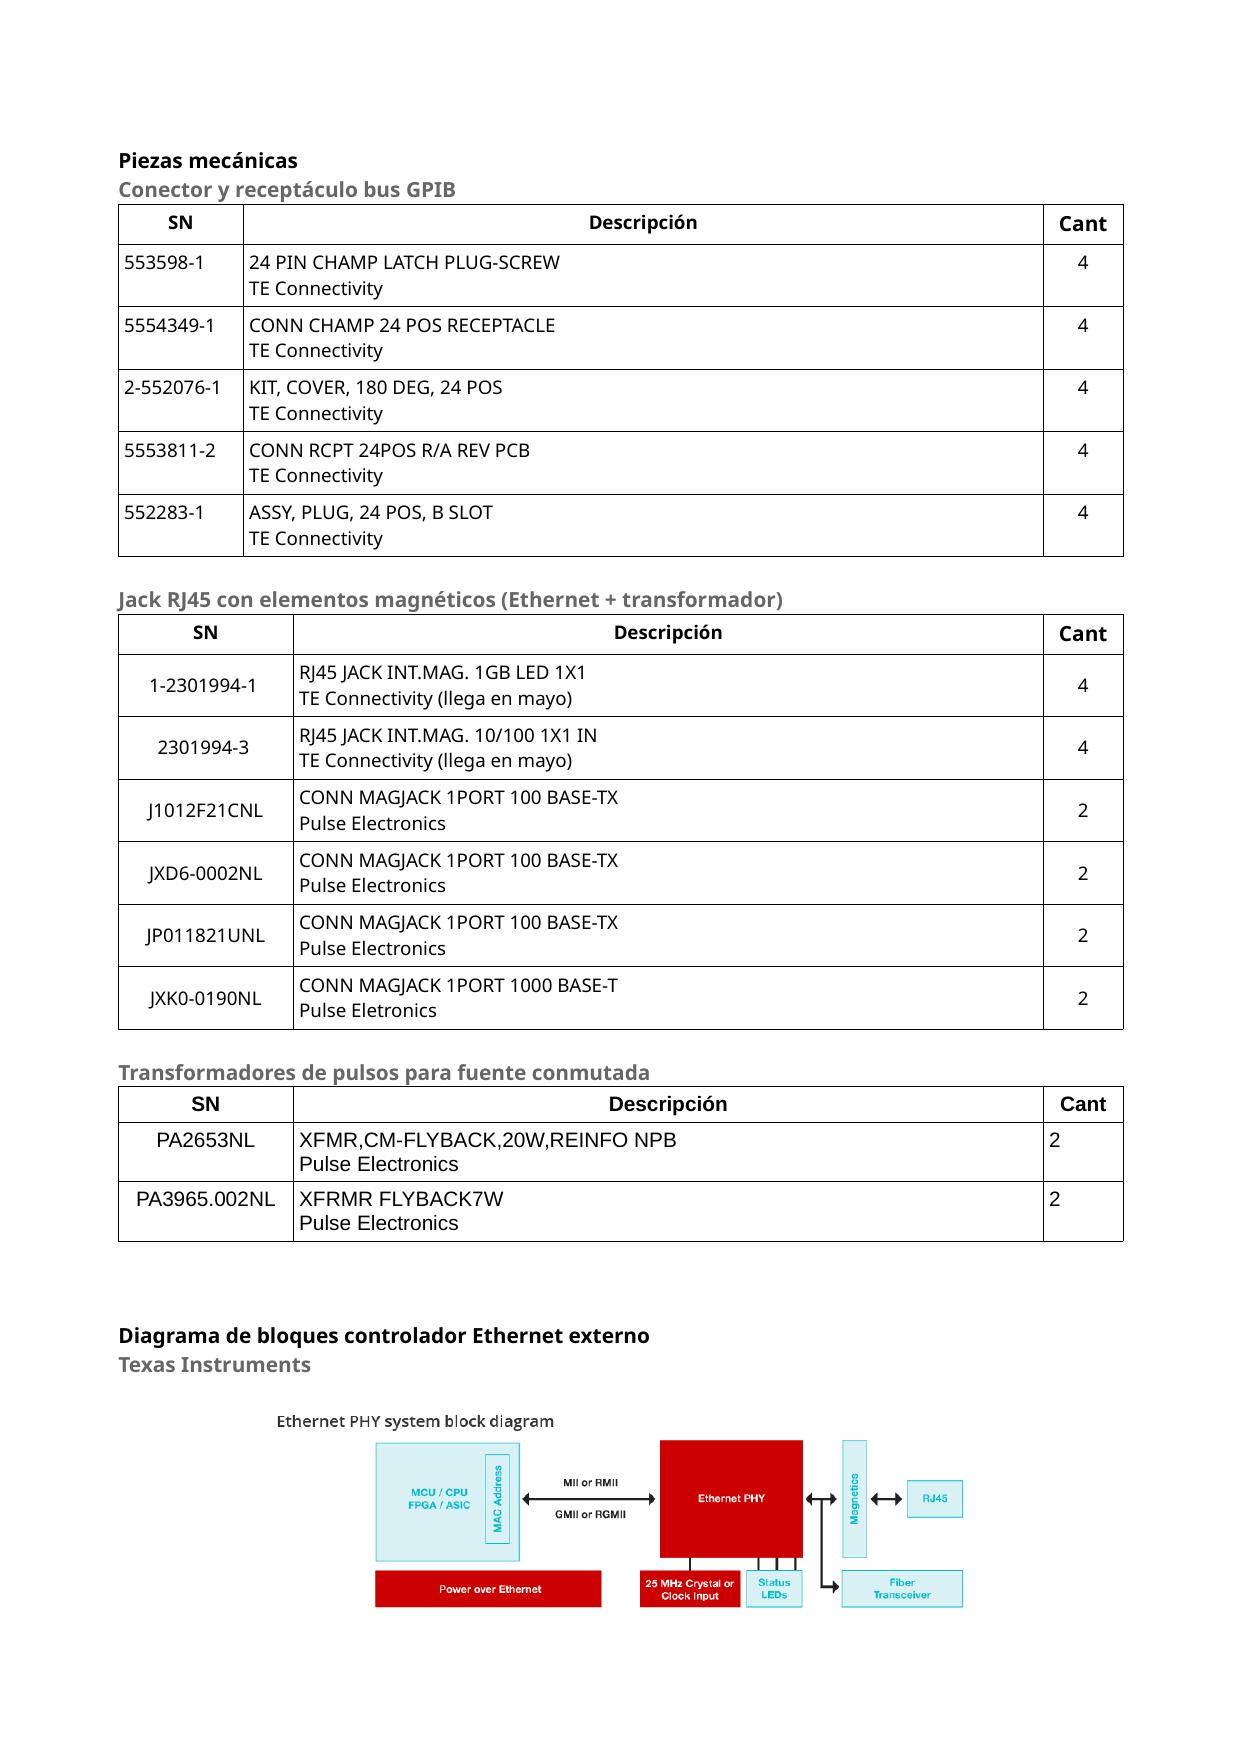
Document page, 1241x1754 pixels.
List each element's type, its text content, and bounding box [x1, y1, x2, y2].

table_cell CONN RCPT 24POS R/A REV PCB TE Connectivity [244, 432, 1043, 494]
text Transformadores de pulsos para fuente conmutada [118, 1058, 1122, 1086]
table_header Cant [1044, 205, 1123, 243]
table_cell CONN MAGJACK 1PORT 100 BASE-TX Pulse Electronics [294, 842, 1043, 904]
table_cell ASSY, PLUG, 24 POS, B SLOT TE Connectivity [244, 495, 1043, 556]
table_cell 4 [1044, 495, 1123, 556]
table_cell 553598-1 [119, 245, 243, 306]
table_cell 2 [1044, 967, 1123, 1029]
table_header Descripción [244, 205, 1043, 243]
table_cell 2 [1044, 1123, 1123, 1181]
table_cell CONN MAGJACK 1PORT 100 BASE-TX Pulse Electronics [294, 905, 1043, 966]
table_cell RJ45 JACK INT.MAG. 1GB LED 1X1 TE Connectivity (llega en mayo) [294, 655, 1043, 716]
table_cell 1-2301994-1 [119, 655, 293, 716]
table_cell 4 [1044, 432, 1123, 494]
table_cell 4 [1044, 370, 1123, 431]
text Piezas mecánicas [118, 147, 1122, 175]
table_cell 5554349-1 [119, 307, 243, 369]
table_cell 4 [1044, 245, 1123, 306]
table_cell J1012F21CNL [119, 780, 293, 841]
text Jack RJ45 con elementos magnéticos (Ethernet + transformador) [118, 585, 1122, 613]
table_cell 552283-1 [119, 495, 243, 556]
table_header Descripción [294, 1087, 1043, 1122]
table_header Cant [1044, 1087, 1123, 1122]
picture [259, 1407, 981, 1632]
table_cell XFMR,CM-FLYBACK,20W,REINFO NPB Pulse Electronics [294, 1123, 1043, 1181]
table_cell CONN MAGJACK 1PORT 1000 BASE-T Pulse Eletronics [294, 967, 1043, 1029]
table_cell JXK0-0190NL [119, 967, 293, 1029]
table_cell RJ45 JACK INT.MAG. 10/100 1X1 IN TE Connectivity (llega en mayo) [294, 717, 1043, 779]
table_cell 2 [1044, 1182, 1123, 1241]
table_cell CONN MAGJACK 1PORT 100 BASE-TX Pulse Electronics [294, 780, 1043, 841]
table_cell CONN CHAMP 24 POS RECEPTACLE TE Connectivity [244, 307, 1043, 369]
table_cell 24 PIN CHAMP LATCH PLUG-SCREW TE Connectivity [244, 245, 1043, 306]
table_cell 4 [1044, 717, 1123, 779]
table_cell PA2653NL [119, 1123, 293, 1181]
text Diagrama de bloques controlador Ethernet externo [118, 1321, 1122, 1350]
table_cell 5553811-2 [119, 432, 243, 494]
table_cell 4 [1044, 655, 1123, 716]
table_cell 2 [1044, 905, 1123, 966]
table_cell KIT, COVER, 180 DEG, 24 POS TE Connectivity [244, 370, 1043, 431]
table_header Cant [1044, 615, 1123, 653]
table_cell 4 [1044, 307, 1123, 369]
table_cell XFRMR FLYBACK7W Pulse Electronics [294, 1182, 1043, 1241]
table_cell PA3965.002NL [119, 1182, 293, 1241]
table_cell JP011821UNL [119, 905, 293, 966]
table_header SN [119, 615, 293, 653]
table_cell 2 [1044, 780, 1123, 841]
text Texas Instruments [118, 1350, 1122, 1378]
table_header Descripción [294, 615, 1043, 653]
text Conector y receptáculo bus GPIB [118, 175, 1122, 203]
table_cell 2301994-3 [119, 717, 293, 779]
table_cell 2 [1044, 842, 1123, 904]
table_header SN [119, 205, 243, 243]
table_header SN [119, 1087, 293, 1122]
table_cell JXD6-0002NL [119, 842, 293, 904]
table_cell 2-552076-1 [119, 370, 243, 431]
